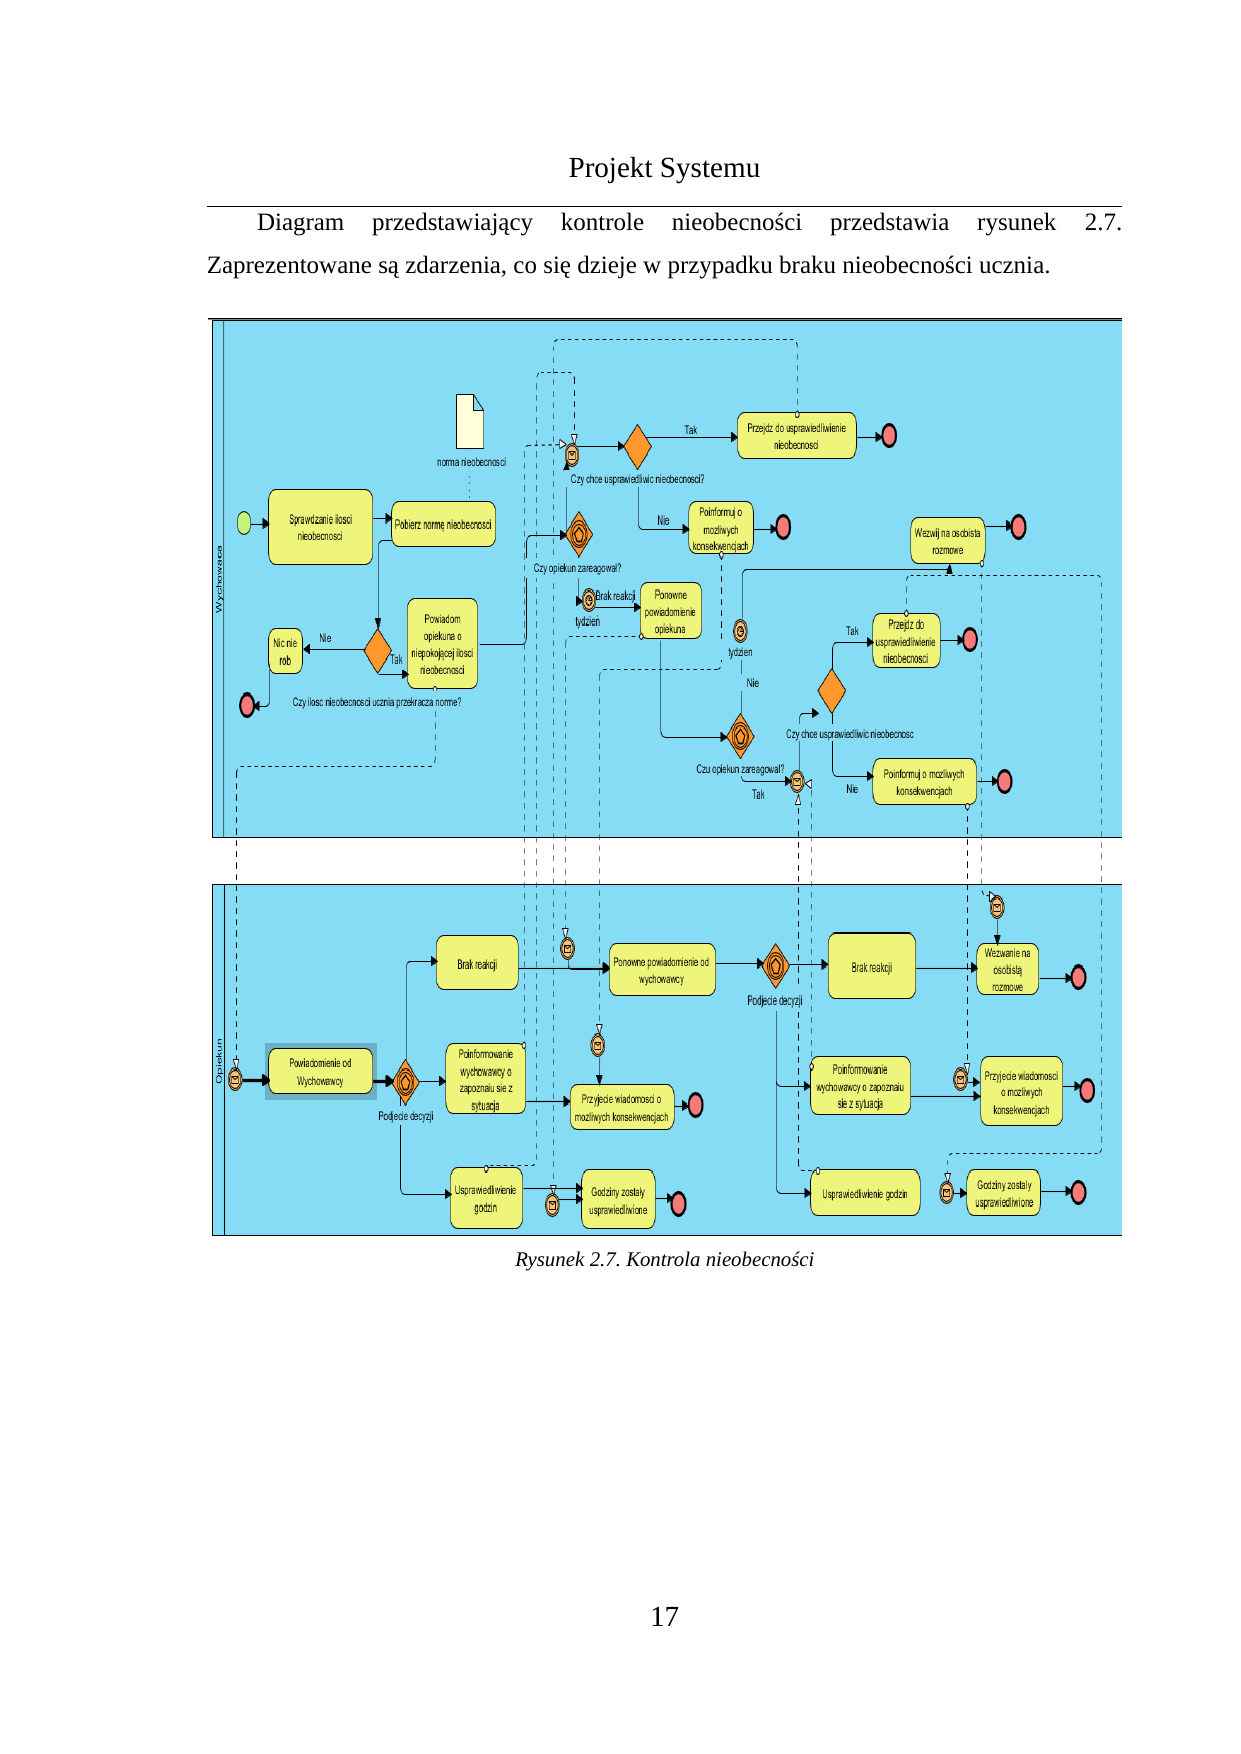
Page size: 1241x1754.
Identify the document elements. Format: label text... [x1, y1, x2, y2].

text Diagram przedstawiający kontrole nieobecności przedstawia rysunek 2.7. Zaprezentowane są zdarzenia, co się dzieje w przypadku braku nieobecności ucznia. [207, 207, 1122, 278]
text Rysunek 2.7. Kontrola nieobecności [207, 317, 1123, 1271]
picture [209, 319, 1120, 1240]
